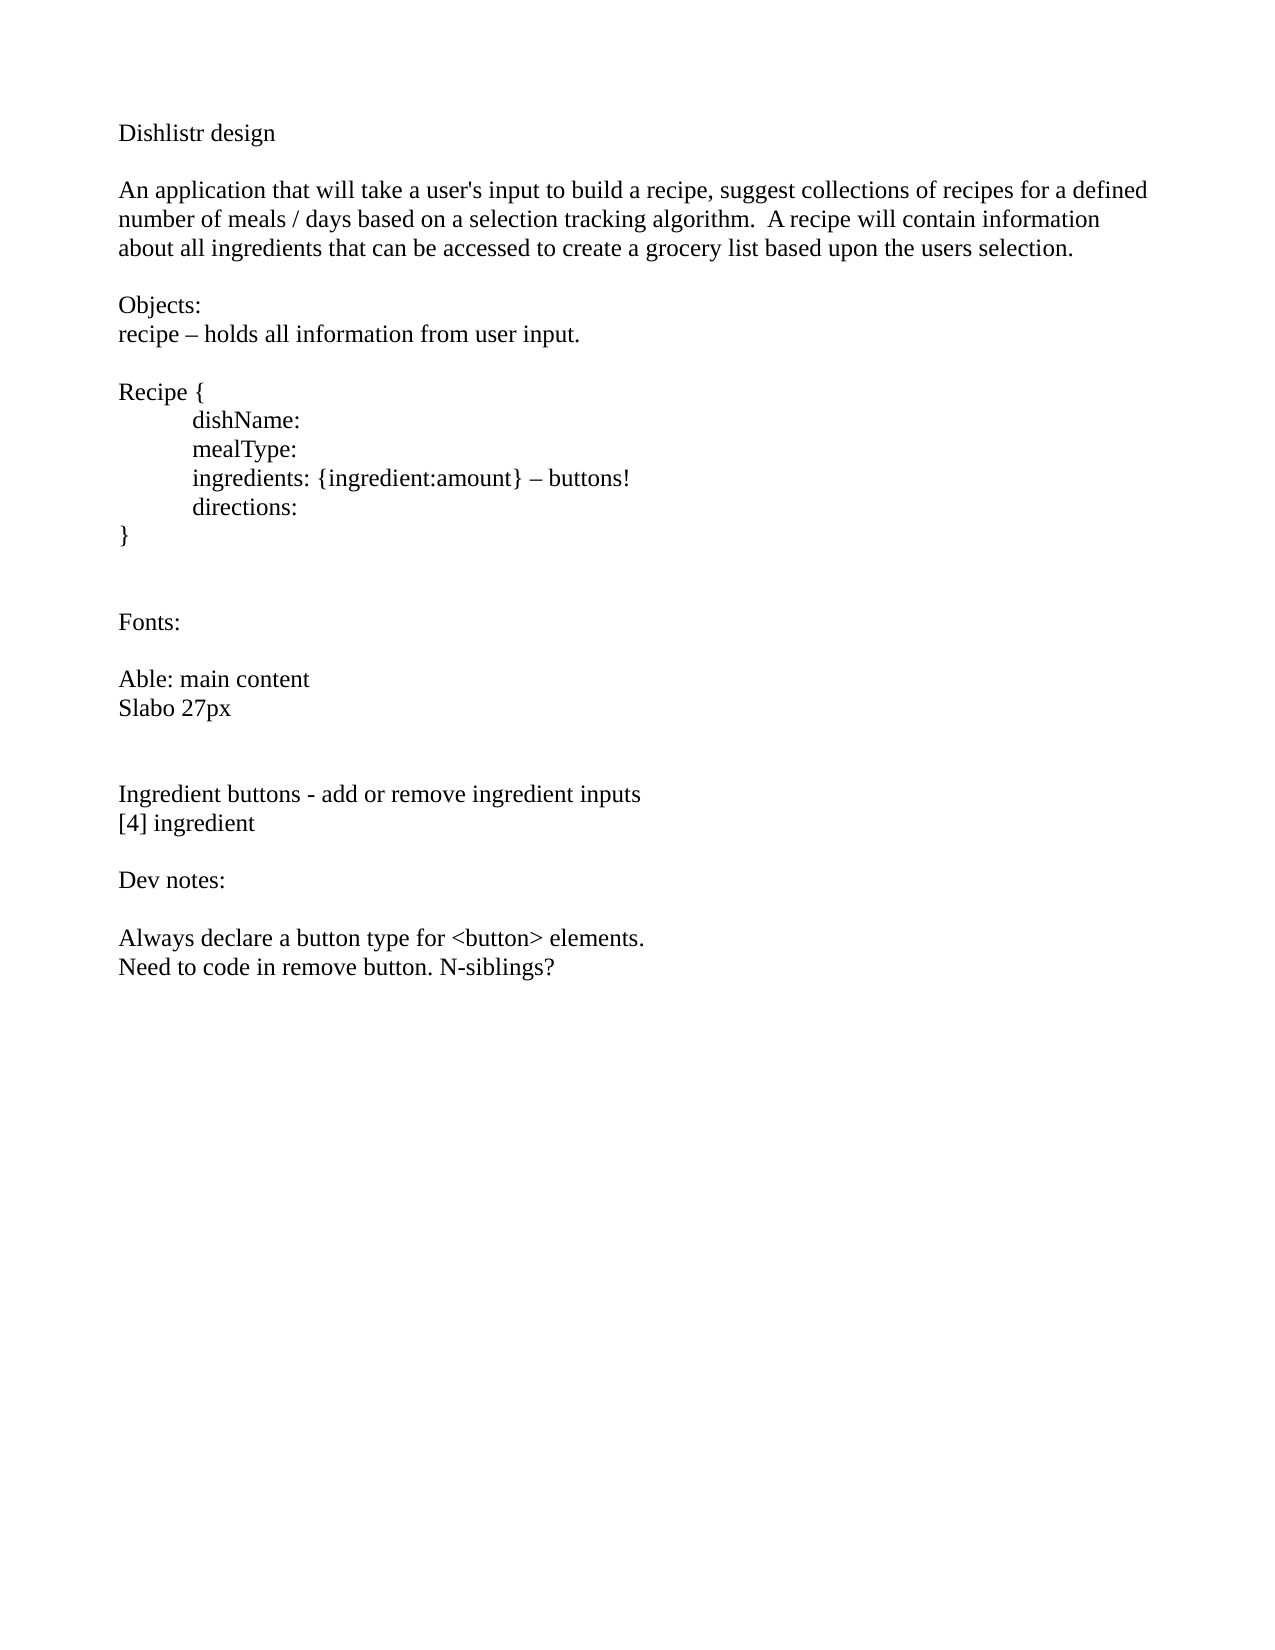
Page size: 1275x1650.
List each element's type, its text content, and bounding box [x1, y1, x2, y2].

text } [118, 521, 1157, 549]
text An application that will take a user's input to build a recipe, suggest collections of recipes for a defined number of meals / days based on a selection tracking algorithm. A recipe will contain information about all ingredients that can be accessed to create a grocery list based upon the users selection. [118, 176, 1157, 262]
text Recipe { [118, 377, 1157, 406]
text ingredients: {ingredient:amount} – buttons! [118, 463, 1157, 492]
text mealType: [118, 434, 1157, 463]
text Ingredient buttons - add or remove ingredient inputs [118, 779, 1157, 808]
text recipe – holds all information from user input. [118, 319, 1157, 348]
text Need to code in remove button. N-siblings? [118, 952, 1157, 981]
text [4] ingredient [118, 808, 1157, 837]
text Fonts: [118, 607, 1157, 636]
text Objects: [118, 291, 1157, 319]
text dishName: [118, 406, 1157, 434]
text directions: [118, 492, 1157, 521]
text Able: main content [118, 664, 1157, 693]
text Slabo 27px [118, 693, 1157, 722]
text Dev notes: [118, 866, 1157, 894]
text Always declare a button type for <button> elements. [118, 923, 1157, 952]
text Dishlistr design [118, 118, 1157, 147]
